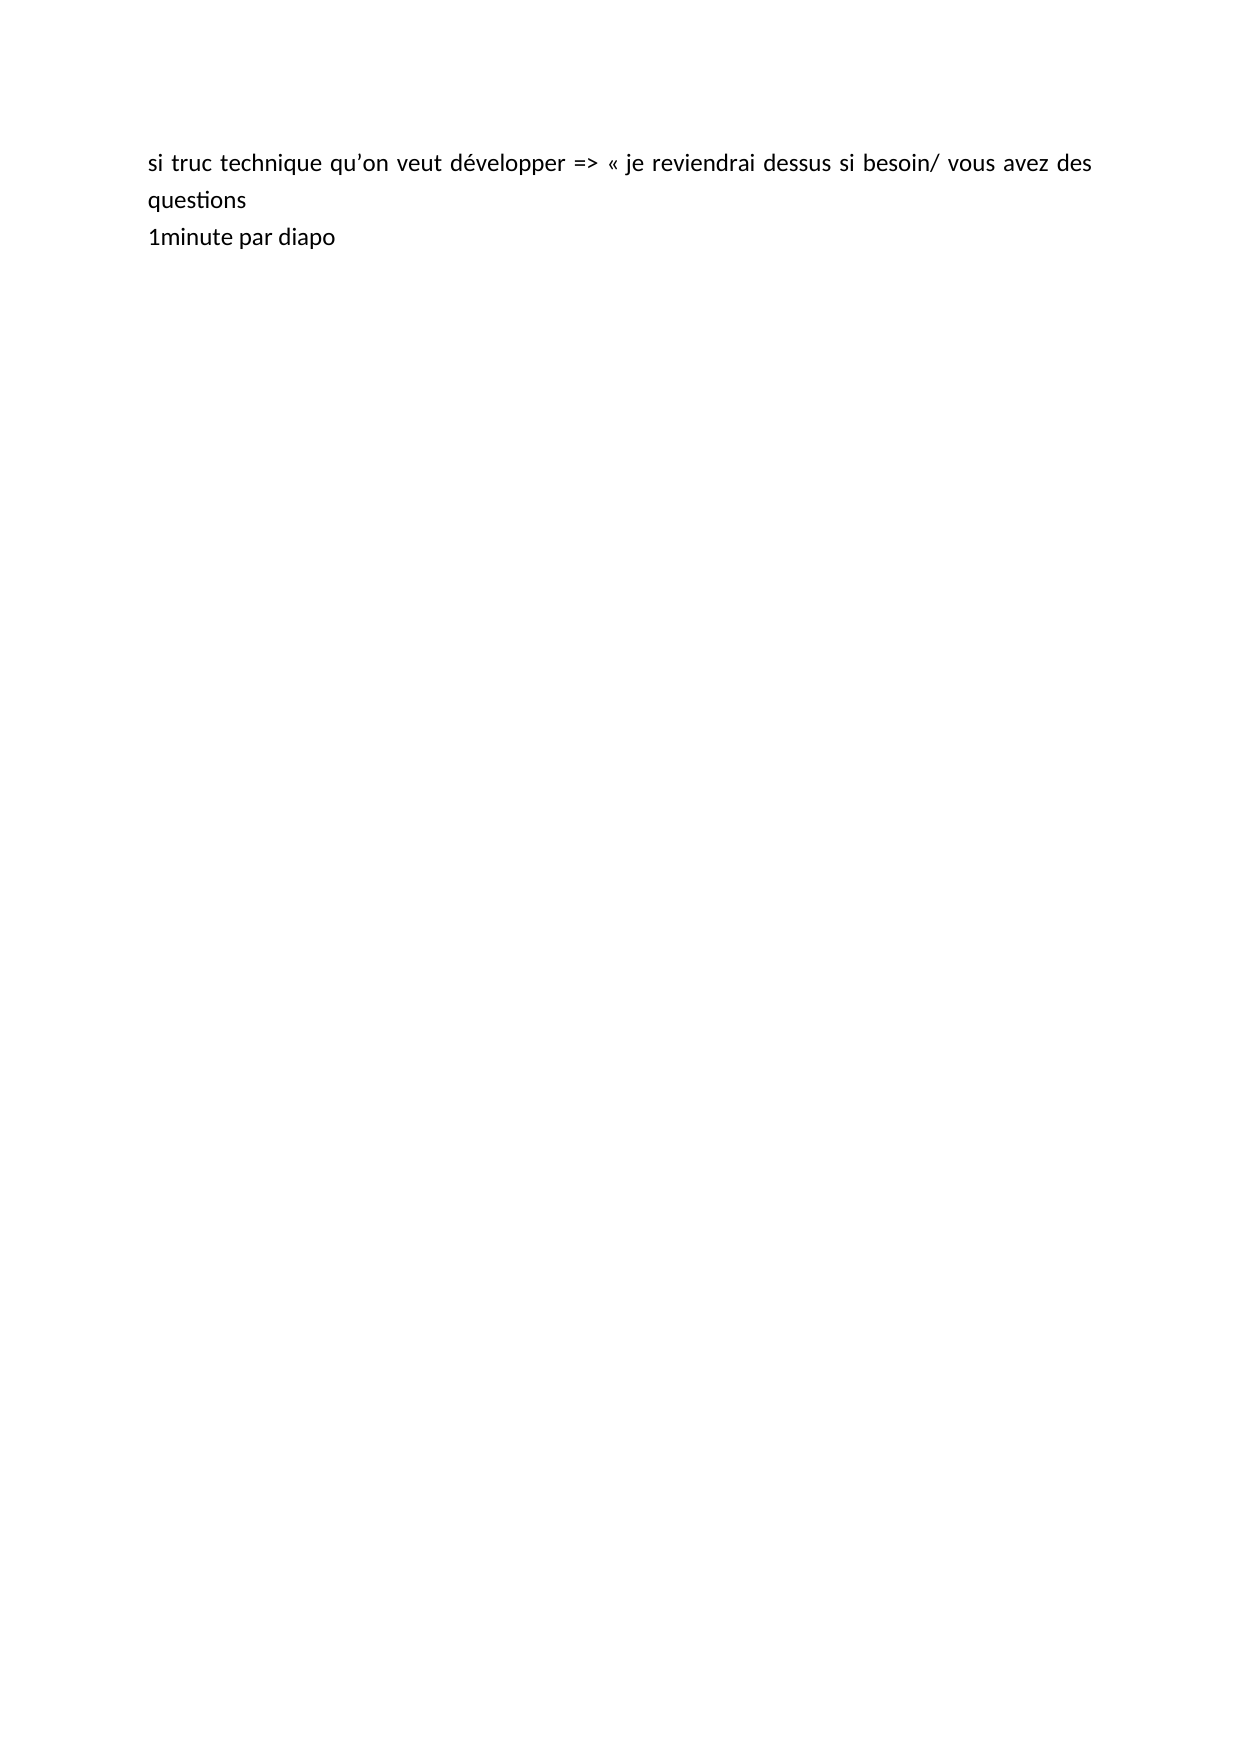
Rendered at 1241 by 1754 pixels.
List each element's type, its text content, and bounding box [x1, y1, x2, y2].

text si truc technique qu’on veut développer => « je reviendrai dessus si besoin/ vous avez des questions [148, 148, 1093, 215]
text 1minute par diapo [148, 221, 1093, 251]
